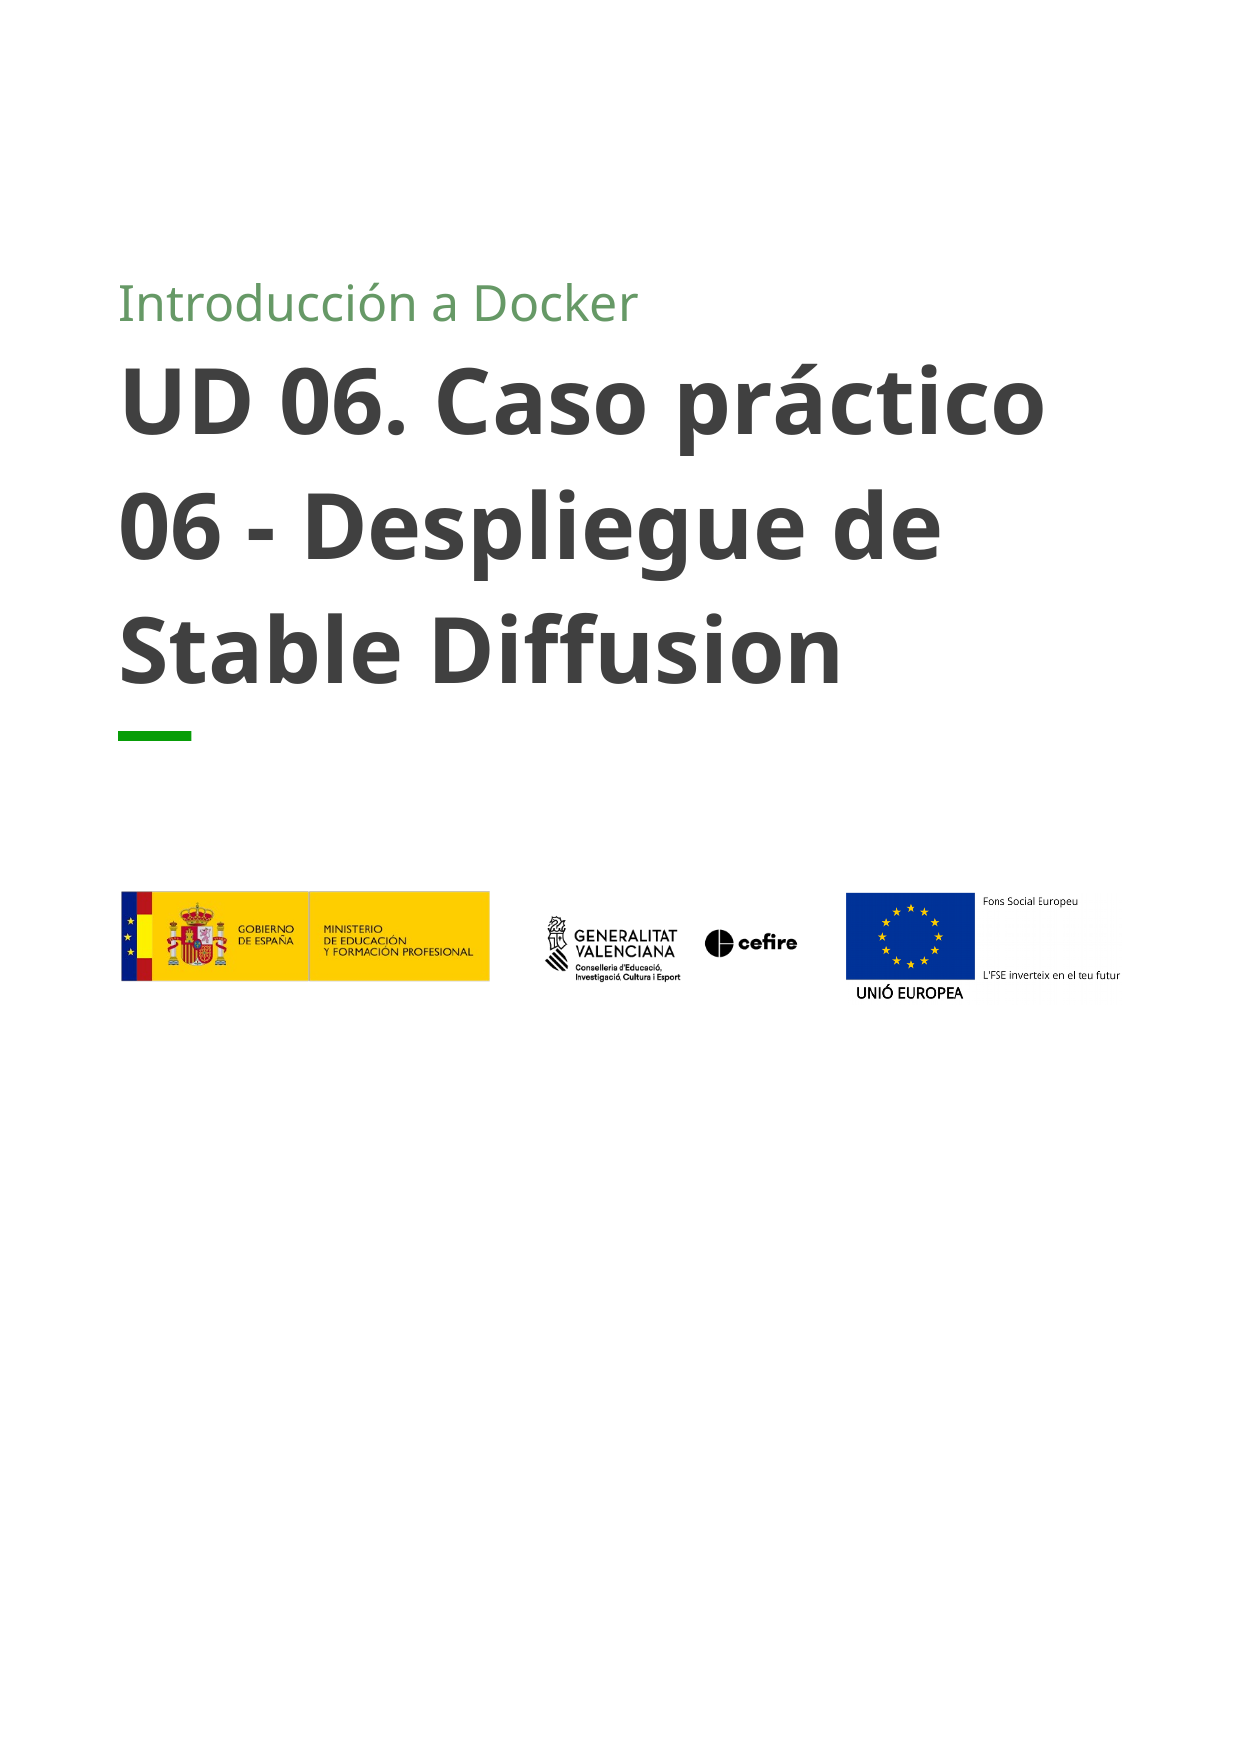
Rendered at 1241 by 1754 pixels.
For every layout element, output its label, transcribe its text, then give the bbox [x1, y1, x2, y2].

picture [118, 731, 192, 741]
picture [118, 885, 1123, 1005]
title Introducción a Docker UD 06. Caso práctico 06 - Despliegue de Stable Diffusion [118, 268, 1122, 711]
